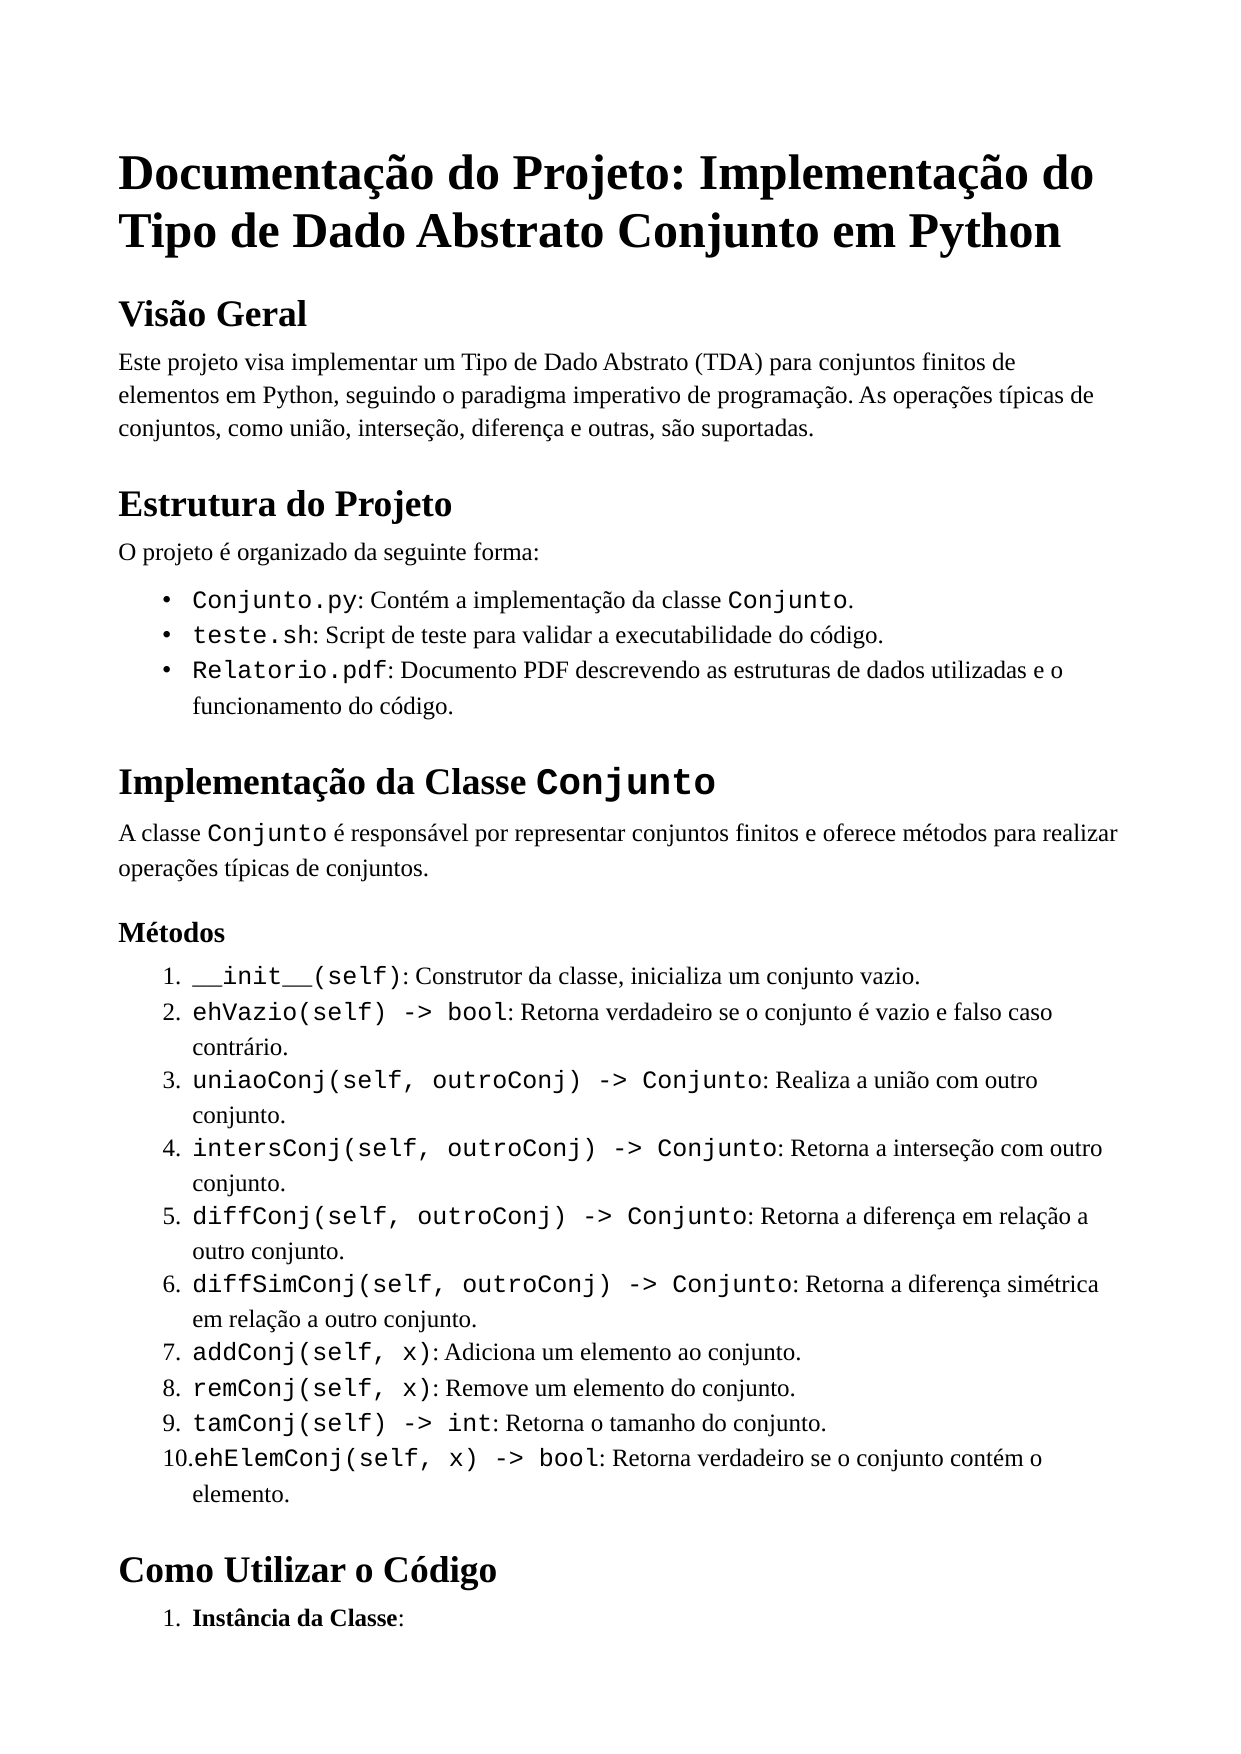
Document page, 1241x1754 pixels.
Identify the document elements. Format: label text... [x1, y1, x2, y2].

subtitle Estrutura do Projeto [118, 482, 1122, 525]
list intersConj(self, outroConj) -> Conjunto: Retorna a interseção com outro conjunto. [162, 1133, 1122, 1197]
list addConj(self, x): Adiciona um elemento ao conjunto. [162, 1337, 1122, 1368]
list ehVazio(self) -> bool: Retorna verdadeiro se o conjunto é vazio e falso caso contrário. [162, 997, 1122, 1061]
list diffSimConj(self, outroConj) -> Conjunto: Retorna a diferença simétrica em relação a outro conjunto. [162, 1269, 1122, 1333]
list ehElemConj(self, x) -> bool: Retorna verdadeiro se o conjunto contém o elemento. [162, 1443, 1122, 1507]
list Instância da Classe: [162, 1603, 1122, 1631]
text A classe Conjunto é responsável por representar conjuntos finitos e oferece métodos para realizar operações típicas de conjuntos. [118, 818, 1122, 882]
list remConj(self, x): Remove um elemento do conjunto. [162, 1373, 1122, 1403]
subtitle Documentação do Projeto: Implementação do Tipo de Dado Abstrato Conjunto em Python [118, 143, 1122, 258]
list diffConj(self, outroConj) -> Conjunto: Retorna a diferença em relação a outro conjunto. [162, 1201, 1122, 1265]
text O projeto é organizado da seguinte forma: [118, 537, 1122, 566]
list tamConj(self) -> int: Retorna o tamanho do conjunto. [162, 1408, 1122, 1439]
subtitle Implementação da Classe Conjunto [118, 759, 1122, 805]
list __init__(self): Construtor da classe, inicializa um conjunto vazio. [162, 961, 1122, 992]
list Conjunto.py: Contém a implementação da classe Conjunto. [162, 585, 1122, 616]
subtitle Visão Geral [118, 291, 1122, 334]
subtitle Métodos [118, 915, 1122, 949]
text Este projeto visa implementar um Tipo de Dado Abstrato (TDA) para conjuntos finitos de elementos em Python, seguindo o paradigma imperativo de programação. As operações típicas de conjuntos, como união, interseção, diferença e outras, são suportadas. [118, 347, 1122, 442]
subtitle Como Utilizar o Código [118, 1547, 1122, 1590]
list teste.sh: Script de teste para validar a executabilidade do código. [162, 620, 1122, 651]
list uniaoConj(self, outroConj) -> Conjunto: Realiza a união com outro conjunto. [162, 1065, 1122, 1129]
list Relatorio.pdf: Documento PDF descrevendo as estruturas de dados utilizadas e o funcionamento do código. [162, 656, 1122, 719]
